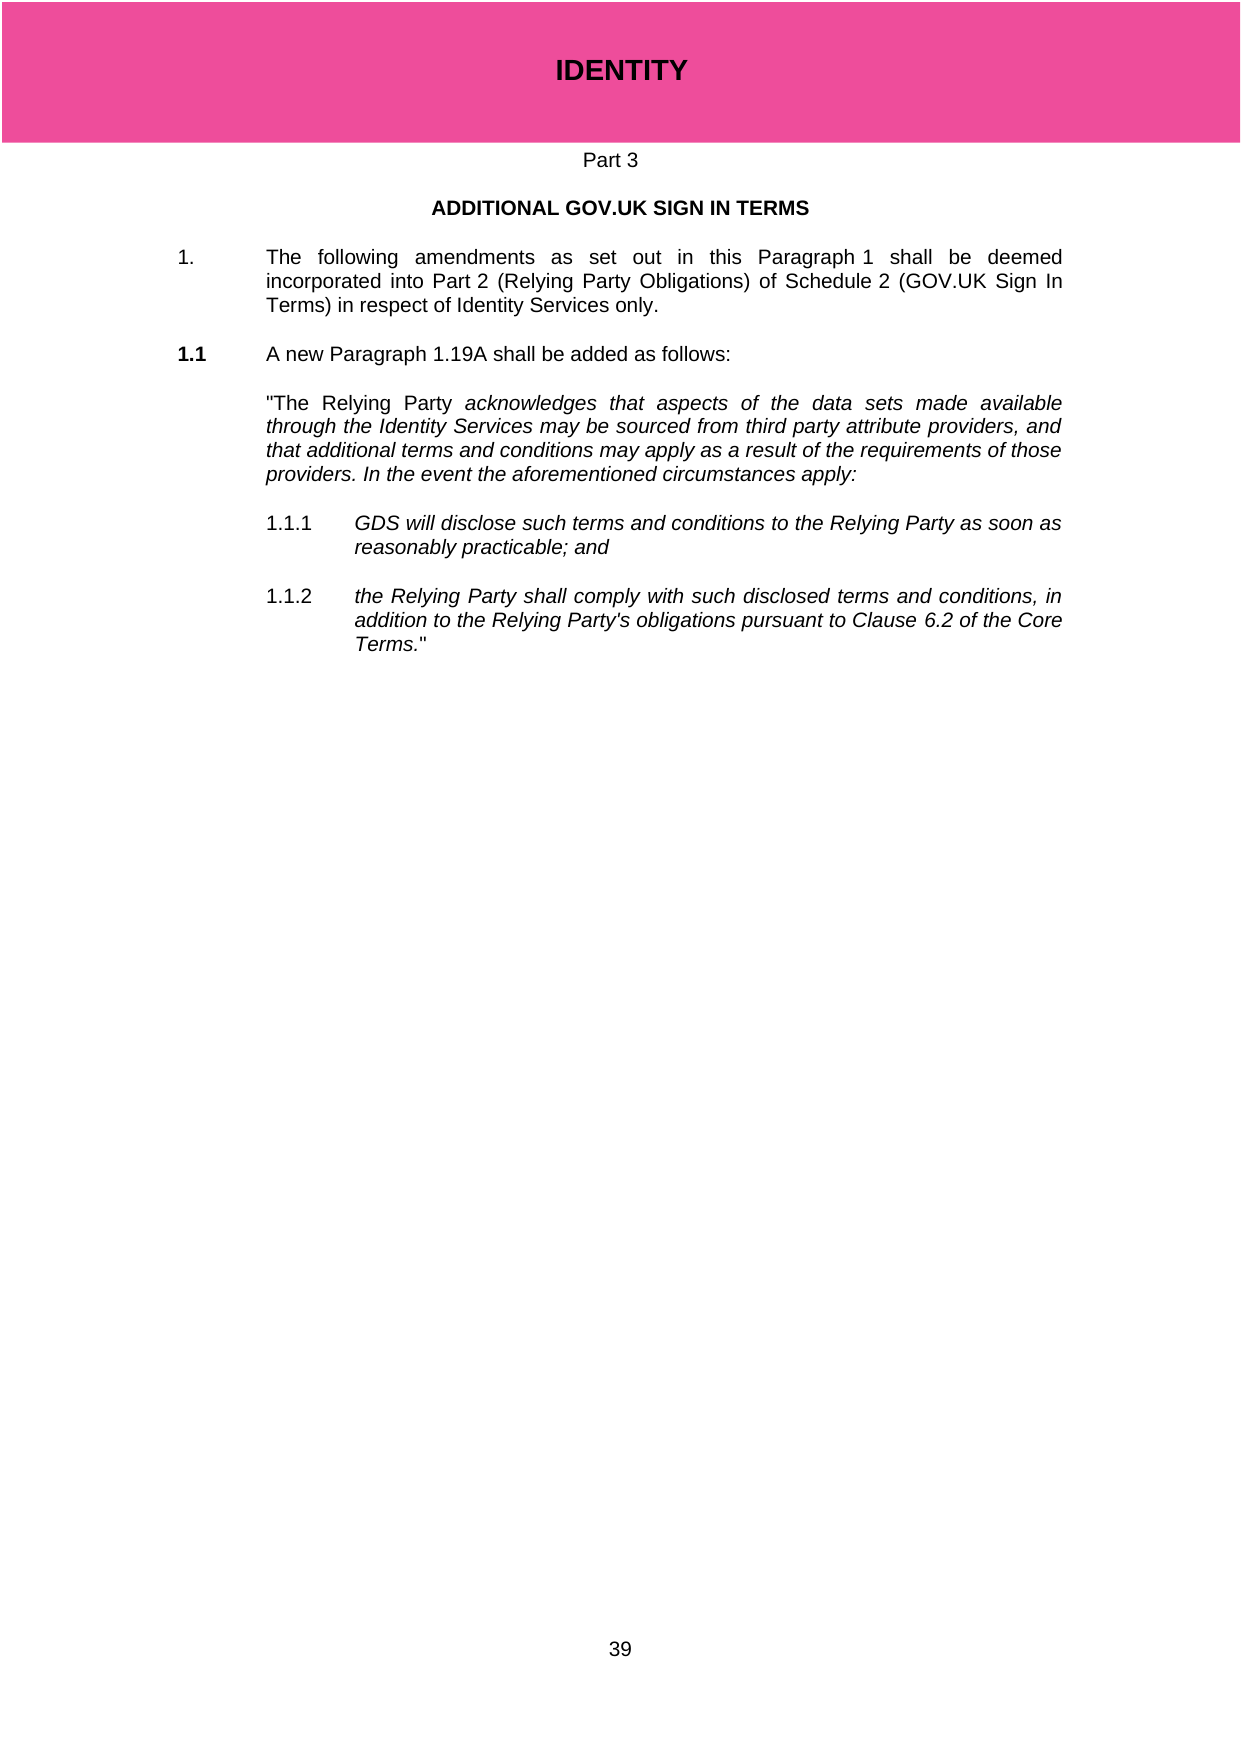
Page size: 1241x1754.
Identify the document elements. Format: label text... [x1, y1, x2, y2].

list The following amendments as set out in this Paragraph 1 shall be deemed incorporated into Part 2 (Relying Party Obligations) of Schedule 2 (GOV.UK Sign In Terms) in respect of Identity Services only. [177, 244, 1063, 316]
list A new Paragraph 1.19A shall be added as follows: [177, 341, 1063, 365]
list GDS will disclose such terms and conditions to the Relying Party as soon as reasonably practicable; and [266, 511, 1063, 559]
text "The Relying Party acknowledges that aspects of the data sets made available through the Identity Services may be sourced from third party attribute providers, and that additional terms and conditions may apply as a result of the requirements of those providers. In the event the aforementioned circumstances apply: [266, 390, 1063, 486]
subtitle ADDITIONAL GOV.UK SIGN IN TERMS [177, 148, 1063, 219]
list the Relying Party shall comply with such disclosed terms and conditions, in addition to the Relying Party's obligations pursuant to Clause 6.2 of the Core Terms." [266, 584, 1063, 656]
